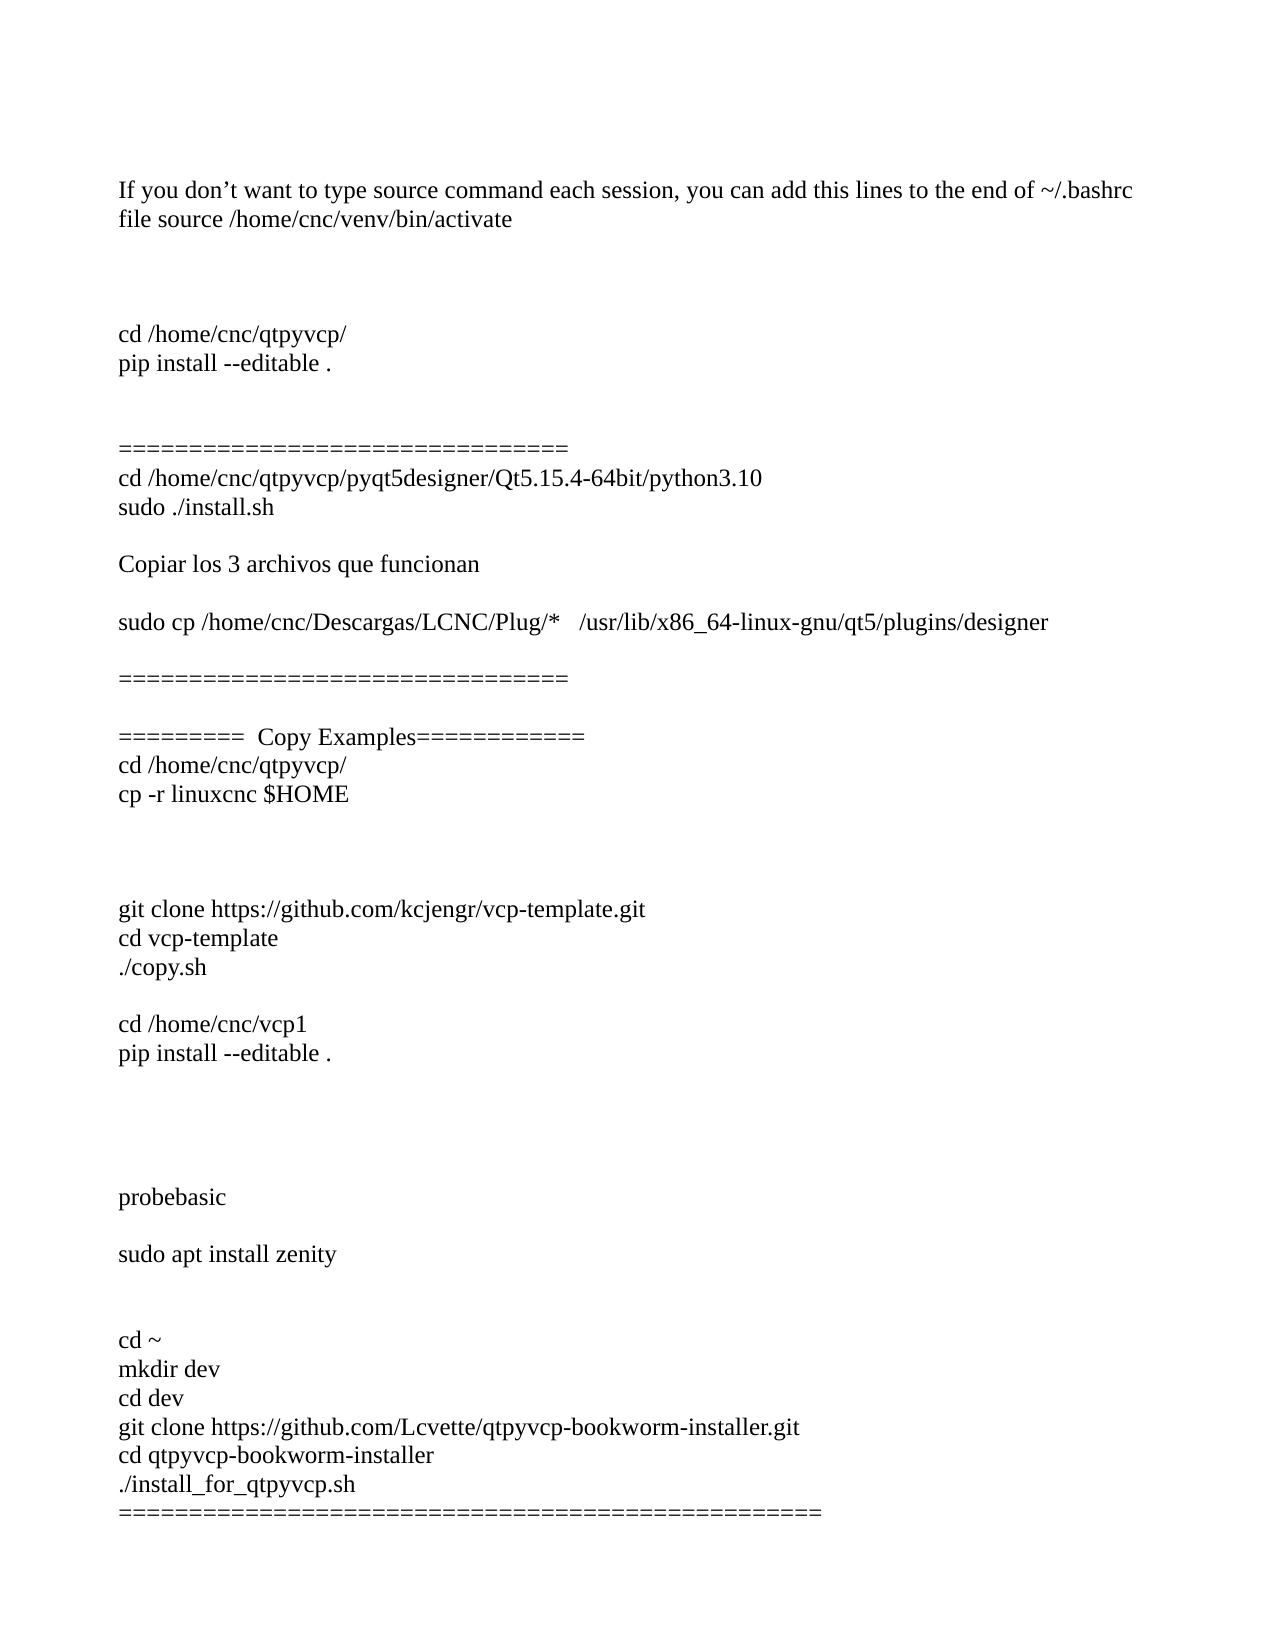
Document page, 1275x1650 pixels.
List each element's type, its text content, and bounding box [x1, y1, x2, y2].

text sudo cp /home/cnc/Descargas/LCNC/Plug/* /usr/lib/x86_64-linux-gnu/qt5/plugins/designer [118, 607, 1157, 636]
text If you don’t want to type source command each session, you can add this lines to the end of ~/.bashrc file source /home/cnc/venv/bin/activate cd /home/cnc/qtpyvcp/ pip install --editable . ================================ cd /home/cnc/qtpyvcp/pyqt5designer/Qt5.15.4-64bit/python3.10 sudo ./install.sh Copiar los 3 archivos que funcionan [118, 118, 1157, 578]
text ================================ ========= Copy Examples============ cd /home/cnc/qtpyvcp/ cp -r linuxcnc $HOME git clone https://github.com/kcjengr/vcp-template.git cd vcp-template ./copy.sh cd /home/cnc/vcp1 pip install --editable . probebasic sudo apt install zenity cd ~ mkdir dev cd dev git clone https://github.com/Lcvette/qtpyvcp-bookworm-installer.git cd qtpyvcp-bookworm-installer ./install_for_qtpyvcp.sh [118, 636, 1157, 1498]
text ================================================== [118, 1498, 1157, 1527]
